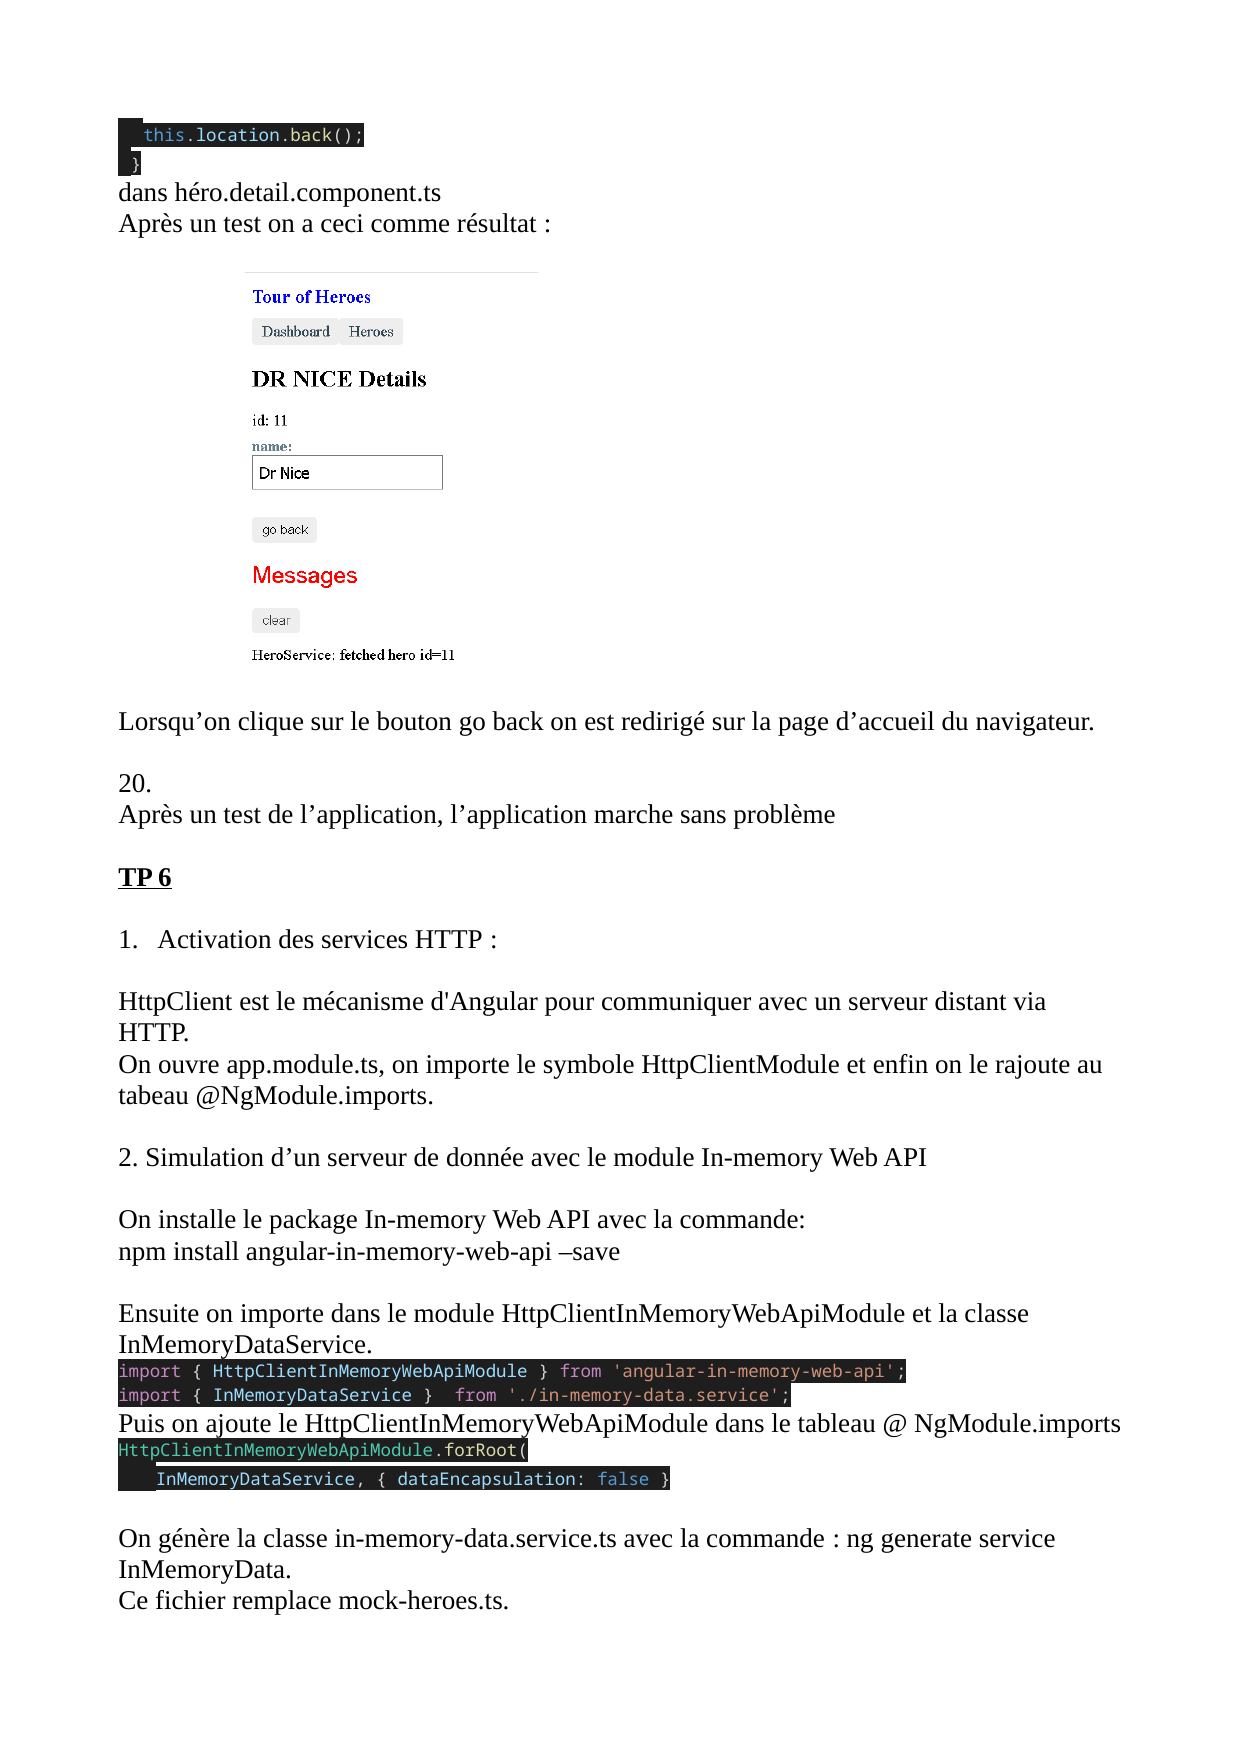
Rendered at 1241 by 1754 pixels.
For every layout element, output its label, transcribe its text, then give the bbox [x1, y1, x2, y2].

text Lorsqu’on clique sur le bouton go back on est redirigé sur la page d’accueil du navigateur. [118, 705, 1122, 736]
text InMemoryDataService, { dataEncapsulation: false } [118, 1462, 1122, 1491]
text Après un test on a ceci comme résultat : [118, 207, 1122, 238]
picture [244, 272, 539, 690]
text 20. [118, 767, 1122, 798]
text Puis on ajoute le HttpClientInMemoryWebApiModule dans le tableau @ NgModule.imports [118, 1407, 1122, 1438]
text TP 6 [118, 861, 1122, 892]
text HttpClientInMemoryWebApiModule.forRoot( [118, 1438, 1122, 1462]
text dans héro.detail.component.ts [118, 176, 1122, 207]
text } [118, 147, 1122, 176]
text Après un test de l’application, l’application marche sans problème [118, 798, 1122, 830]
text import { InMemoryDataService } from './in-memory-data.service'; [118, 1383, 1122, 1407]
text On ouvre app.module.ts, on importe le symbole HttpClientModule et enfin on le rajoute au tabeau @NgModule.imports. [118, 1048, 1122, 1110]
text this.location.back(); [118, 118, 1122, 147]
text 1. Activation des services HTTP : [118, 923, 1122, 954]
text 2. Simulation d’un serveur de donnée avec le module In-memory Web API [118, 1141, 1122, 1172]
text On installe le package In-memory Web API avec la commande: [118, 1203, 1122, 1234]
text Ensuite on importe dans le module HttpClientInMemoryWebApiModule et la classe InMemoryDataService. [118, 1297, 1122, 1359]
text npm install angular-in-memory-web-api –save [118, 1234, 1122, 1266]
text On génère la classe in-memory-data.service.ts avec la commande : ng generate service InMemoryData. [118, 1522, 1122, 1584]
text import { HttpClientInMemoryWebApiModule } from 'angular-in-memory-web-api'; [118, 1359, 1122, 1383]
text Ce fichier remplace mock-heroes.ts. [118, 1584, 1122, 1615]
text HttpClient est le mécanisme d'Angular pour communiquer avec un serveur distant via HTTP. [118, 985, 1122, 1048]
